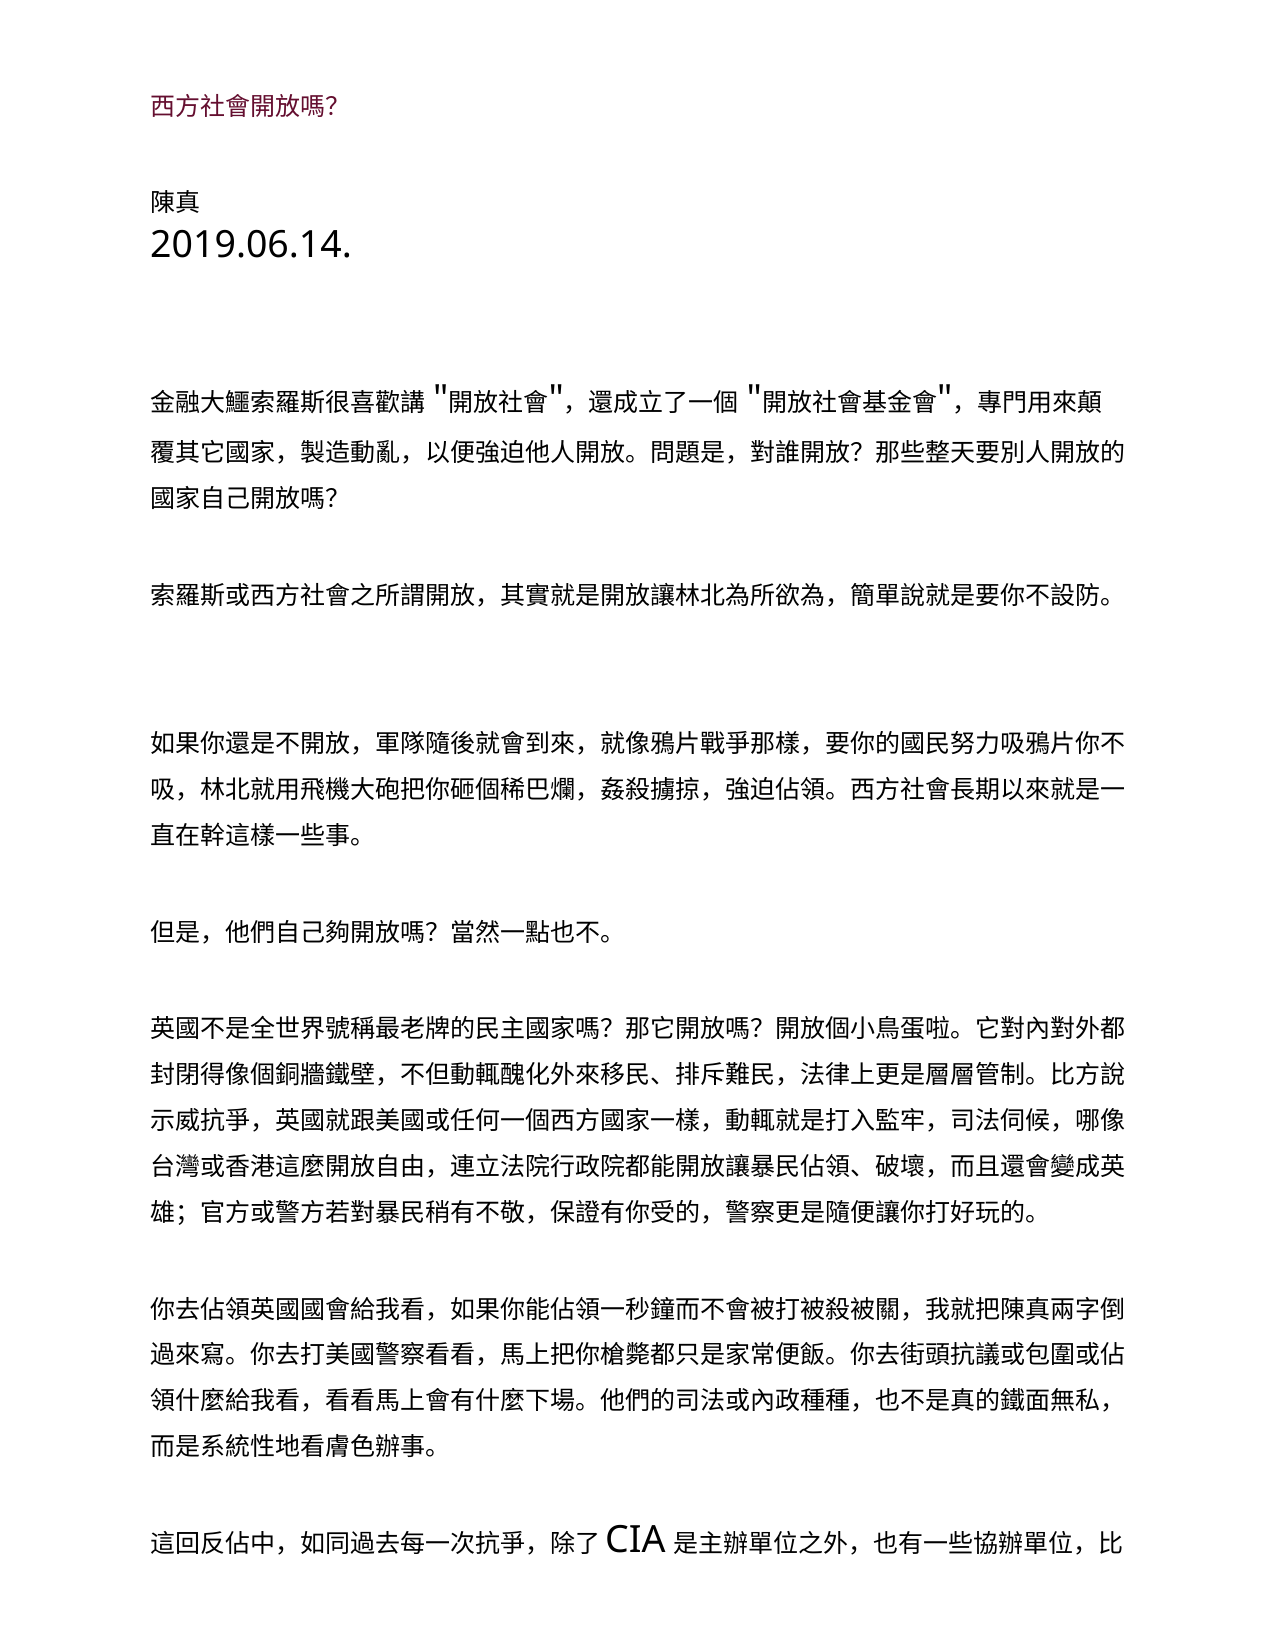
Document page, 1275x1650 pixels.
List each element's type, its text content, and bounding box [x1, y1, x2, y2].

text 西方社會開放嗎？ 陳真 2019.06.14. 金融大鱷索羅斯很喜歡講 "開放社會"，還成立了一個 "開放社會基金會"，專門用來顛覆其它國家，製造動亂，以便強迫他人開放。問題是，對誰開放？那些整天要別人開放的國家自己開放嗎？ 索羅斯或西方社會之所謂開放，其實就是開放讓林北為所欲為，簡單說就是要你不設防。 如果你還是不開放，軍隊隨後就會到來，就像鴉片戰爭那樣，要你的國民努力吸鴉片你不吸，林北就用飛機大砲把你砸個稀巴爛，姦殺擄掠，強迫佔領。西方社會長期以來就是一直在幹這樣一些事。 但是，他們自己夠開放嗎？當然一點也不。 英國不是全世界號稱最老牌的民主國家嗎？那它開放嗎？開放個小鳥蛋啦。它對內對外都封閉得像個銅牆鐵壁，不但動輒醜化外來移民、排斥難民，法律上更是層層管制。比方說示威抗爭，英國就跟美國或任何一個西方國家一樣，動輒就是打入監牢，司法伺候，哪像台灣或香港這麼開放自由，連立法院行政院都能開放讓暴民佔領、破壞，而且還會變成英雄；官方或警方若對暴民稍有不敬，保證有你受的，警察更是隨便讓你打好玩的。 你去佔領英國國會給我看，如果你能佔領一秒鐘而不會被打被殺被關，我就把陳真兩字倒過來寫。你去打美國警察看看，馬上把你槍斃都只是家常便飯。你去街頭抗議或包圍或佔領什麼給我看，看看馬上會有什麼下場。他們的司法或內政種種，也不是真的鐵面無私，而是系統性地看膚色辦事。 這回反佔中，如同過去每一次抗爭，除了CIA是主辦單位之外，也有一些協辦單位，比方說什麼香港監察 (Hong Kong Watch)，那是英國的一個掛人權羊頭賣政治狗肉的所謂人權組織，專門針對香港的所謂人權進行抹黑。 這個狗肉組織創辦於兩年前 (2017年)。創會者叫做Benedict Rogers，是個反中大將，逢中必反，同時也是英國保守黨的所謂人權委員會副主席，經常製造、發表、散播各種假新聞，妖魔化中國，非常卑鄙。 這混蛋和香港那些大腸花民主人士過從甚密。去年十月，邀請一些香港的大腸花人士前往英國開一個什麼碗糕民主自由的討論會，醜化中國。一位央視女主播叫孔琳琳，在觀眾席上站起來開罵，罵這位Benedict Rogers言論不公正，罵香港大腸花人士是漢奸。 結果，現場有人過來制止她，並推了她一把。於是孔琳琳也反推回去。結果，她卻被以什麼 "公開襲擊罪" 逮捕。中國駐外單位介入協調後，無罪釋放。可是，過了幾天，英國的司法卻又說她有罪，還因此發佈通緝令，展開追捕。不知道依港台那些反中人士們的人權標準以及自由開放社會標準，這算不算侵犯人權？算不算司法打壓？算不算自由開放？ 外來者在西方社會，遇到各種制度性或體制性的種族差別待遇，基本上只是一種日常狀態。至於小流氓的挑釁或暴力對待更是常態。你要是不熟當地路況，你晚上天黑後出門給我看看，看你能否平安歸來。在英國，當街對著外來者辱罵，那根本就像一種背景噪音，隨處可聞。它媽的他們究竟是哪一點開放？ 你看，加拿大和澳洲 (更不用說美國了)，他們如何傷害自己國家的原住民？無數手段，卑不卑鄙？血不血腥？荒不荒唐？澳洲方面的，我已經寫過很多了，請自行從網頁右上角搜尋。至於加拿大的原住民，就在一個多星期前 (2019年6月2日) ，各方報導指出，根據一份厚達一千兩百多頁的調查報告： 在過去40年來，數千名加拿大的原住民女性遭到殺害，已達「種族滅絕」的程度。BBC 報導，因為受到根深蒂固的殖民主義與政府不作為的影響，在加拿大每年都有許多原住民女性失蹤或遭到殺害。 在華人社會卻不是這樣，對於外來者基本上是友善的，不會動輒找麻煩，外國人也不用擔心晚上出門行經某些酒吧路段或黑街暗巷或青少年出沒處會遭到肢體攻擊或辱罵挑釁。 英國很多青少年的問候語就是當街或在公車、火車上大聲叫你 "滾回你的國家"，或者用一些不堪入耳的種族性字眼罵你，或是在人群中故意撞你，故意打翻你手上的熱飲，要不就是故意走近你旁邊用嘴巴發出一連串放屁聲來羞辱你，或是故意用難聽的怪腔怪調學你講 "中文"，極盡羞辱之能事。請問哪一點具有所謂自由開放社會的特徵？ 實在很不喜歡講這些已經講了幾百萬次的東西。 香港是我所見過完全不設防的社會，CIA幾乎就像是這個城市的真正政府以及媒體主人，一如台灣。 [150, 75, 1125, 1563]
